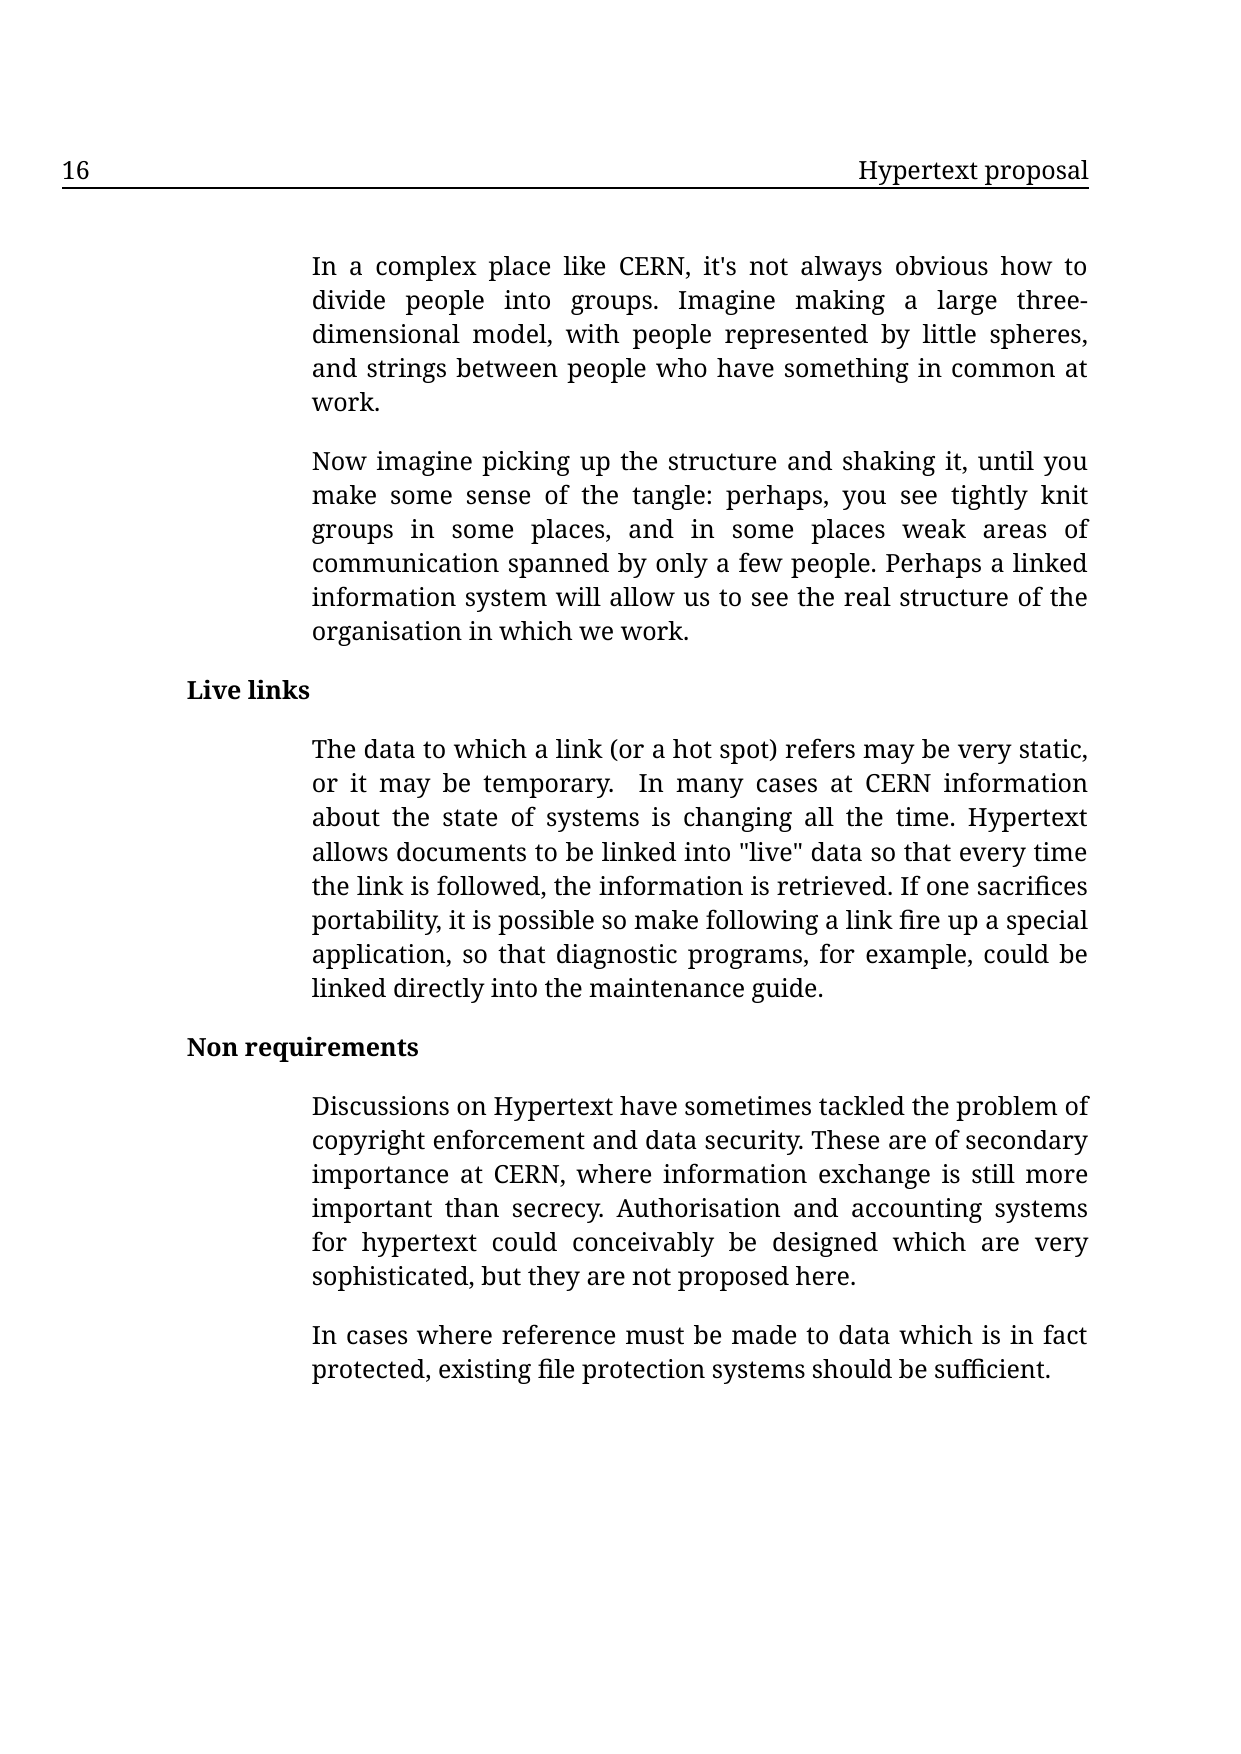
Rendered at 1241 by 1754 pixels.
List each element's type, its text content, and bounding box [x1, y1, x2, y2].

text Discussions on Hypertext have sometimes tackled the problem of copyright enforcement and data security. These are of secondary importance at CERN, where information exchange is still more important than secrecy. Authorisation and accounting systems for hypertext could conceivably be designed which are very sophisticated, but they are not proposed here. [312, 1088, 1089, 1293]
text The data to which a link (or a hot spot) refers may be very static, or it may be temporary. In many cases at CERN information about the state of systems is changing all the time. Hypertext allows documents to be linked into "live" data so that every time the link is followed, the information is retrieved. If one sacrifices portability, it is possible so make following a link fire up a special application, so that diagnostic programs, for example, could be linked directly into the maintenance guide. [312, 732, 1089, 1004]
text Non requirements [187, 1029, 1089, 1063]
text In a complex place like CERN, it's not always obvious how to divide people into groups. Imagine making a large three-dimensional model, with people represented by little spheres, and strings between people who have something in common at work. [312, 248, 1089, 418]
text Live links [187, 673, 1089, 707]
text Now imagine picking up the structure and shaking it, until you make some sense of the tangle: perhaps, you see tightly knit groups in some places, and in some places weak areas of communication spanned by only a few people. Perhaps a linked information system will allow us to see the real structure of the organisation in which we work. [312, 443, 1089, 648]
text In cases where reference must be made to data which is in fact protected, existing file protection systems should be sufficient. [312, 1318, 1089, 1386]
